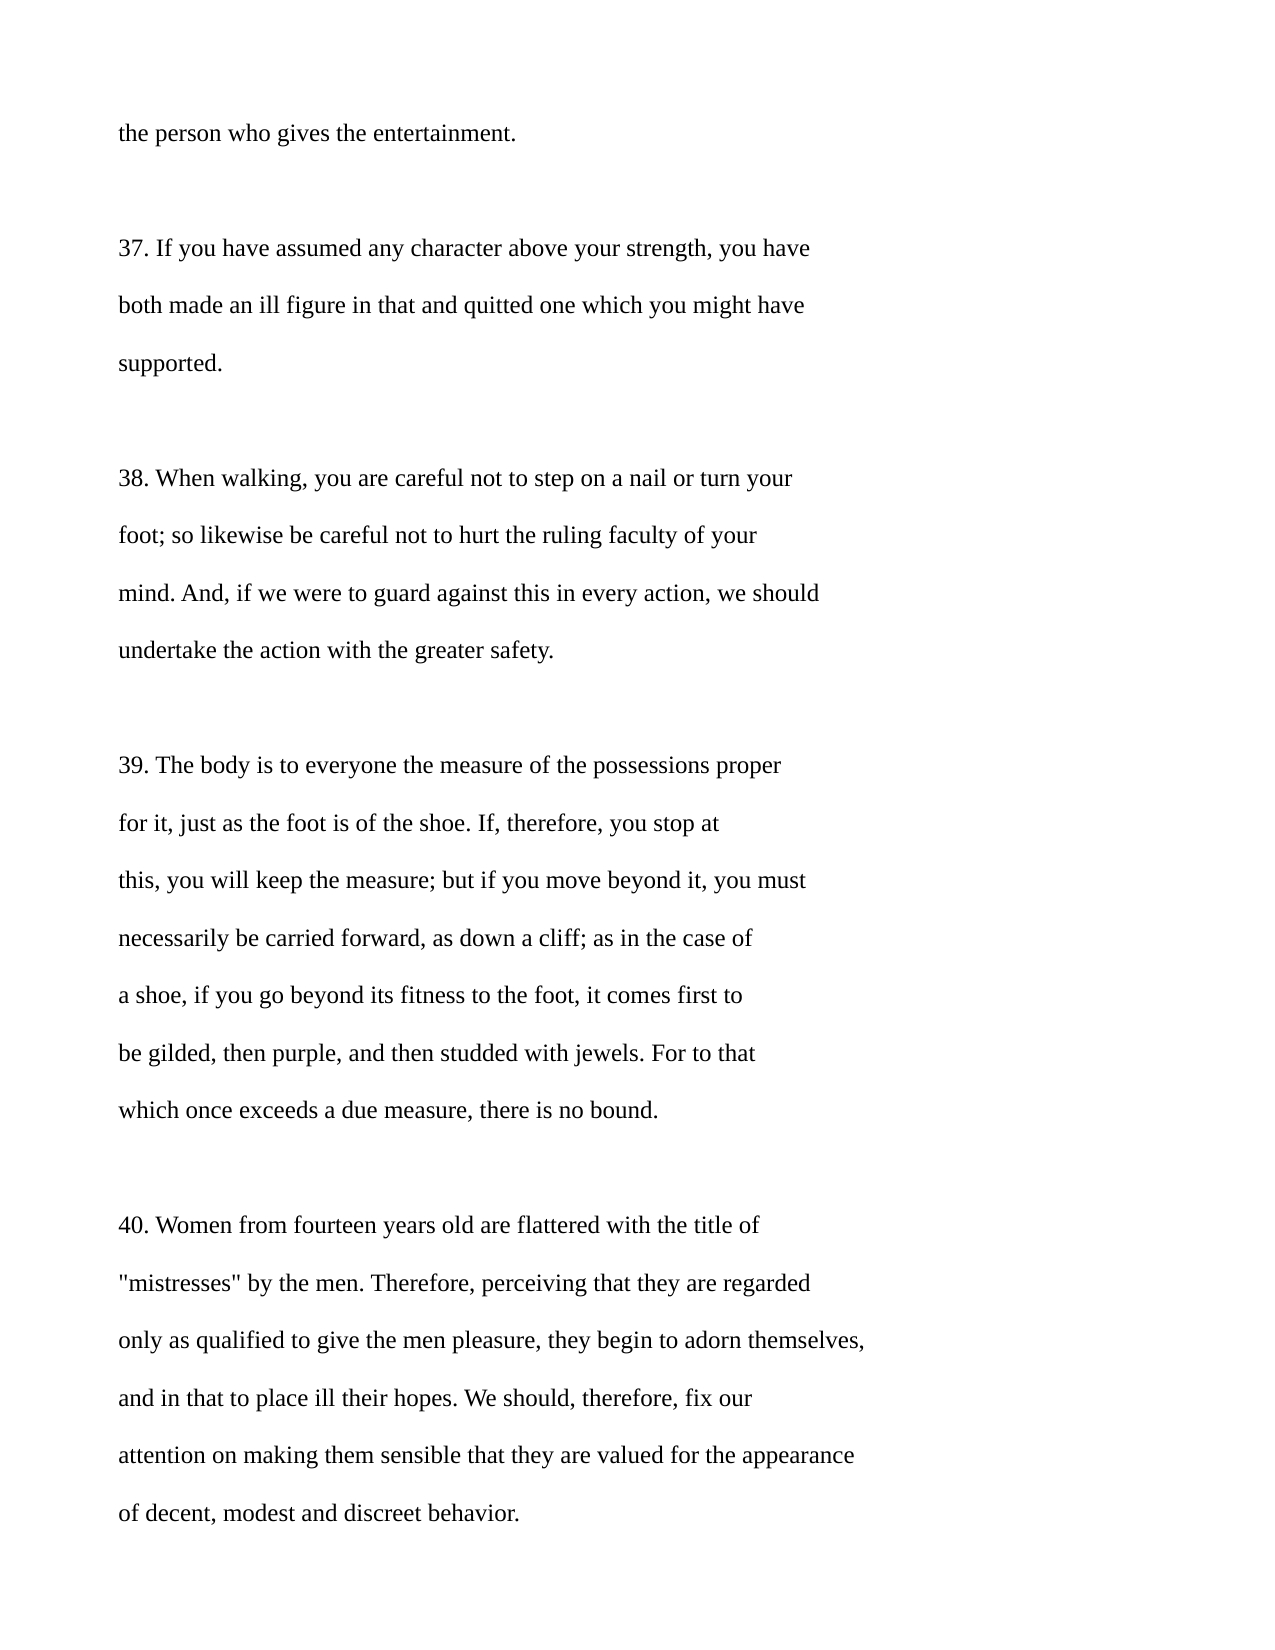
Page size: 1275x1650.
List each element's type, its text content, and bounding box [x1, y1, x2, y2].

text 37. If you have assumed any character above your strength, you have [118, 233, 1157, 262]
text "mistresses" by the men. Therefore, perceiving that they are regarded [118, 1268, 1157, 1297]
text necessarily be carried forward, as down a cliff; as in the case of [118, 923, 1157, 952]
text 39. The body is to everyone the measure of the possessions proper [118, 751, 1157, 779]
text which once exceeds a due measure, there is no bound. [118, 1096, 1157, 1124]
text undertake the action with the greater safety. [118, 636, 1157, 664]
text this, you will keep the measure; but if you move beyond it, you must [118, 866, 1157, 894]
text foot; so likewise be careful not to hurt the ruling faculty of your [118, 521, 1157, 549]
text of decent, modest and discreet behavior. [118, 1498, 1157, 1527]
text 38. When walking, you are careful not to step on a nail or turn your [118, 463, 1157, 492]
text mind. And, if we were to guard against this in every action, we should [118, 578, 1157, 607]
text both made an ill figure in that and quitted one which you might have [118, 291, 1157, 319]
text and in that to place ill their hopes. We should, therefore, fix our [118, 1383, 1157, 1412]
text attention on making them sensible that they are valued for the appearance [118, 1441, 1157, 1469]
text 40. Women from fourteen years old are flattered with the title of [118, 1211, 1157, 1239]
text supported. [118, 348, 1157, 377]
text only as qualified to give the men pleasure, they begin to adorn themselves, [118, 1326, 1157, 1354]
text the person who gives the entertainment. [118, 118, 1157, 147]
text be gilded, then purple, and then studded with jewels. For to that [118, 1038, 1157, 1067]
text for it, just as the foot is of the shoe. If, therefore, you stop at [118, 808, 1157, 837]
text a shoe, if you go beyond its fitness to the foot, it comes first to [118, 981, 1157, 1009]
